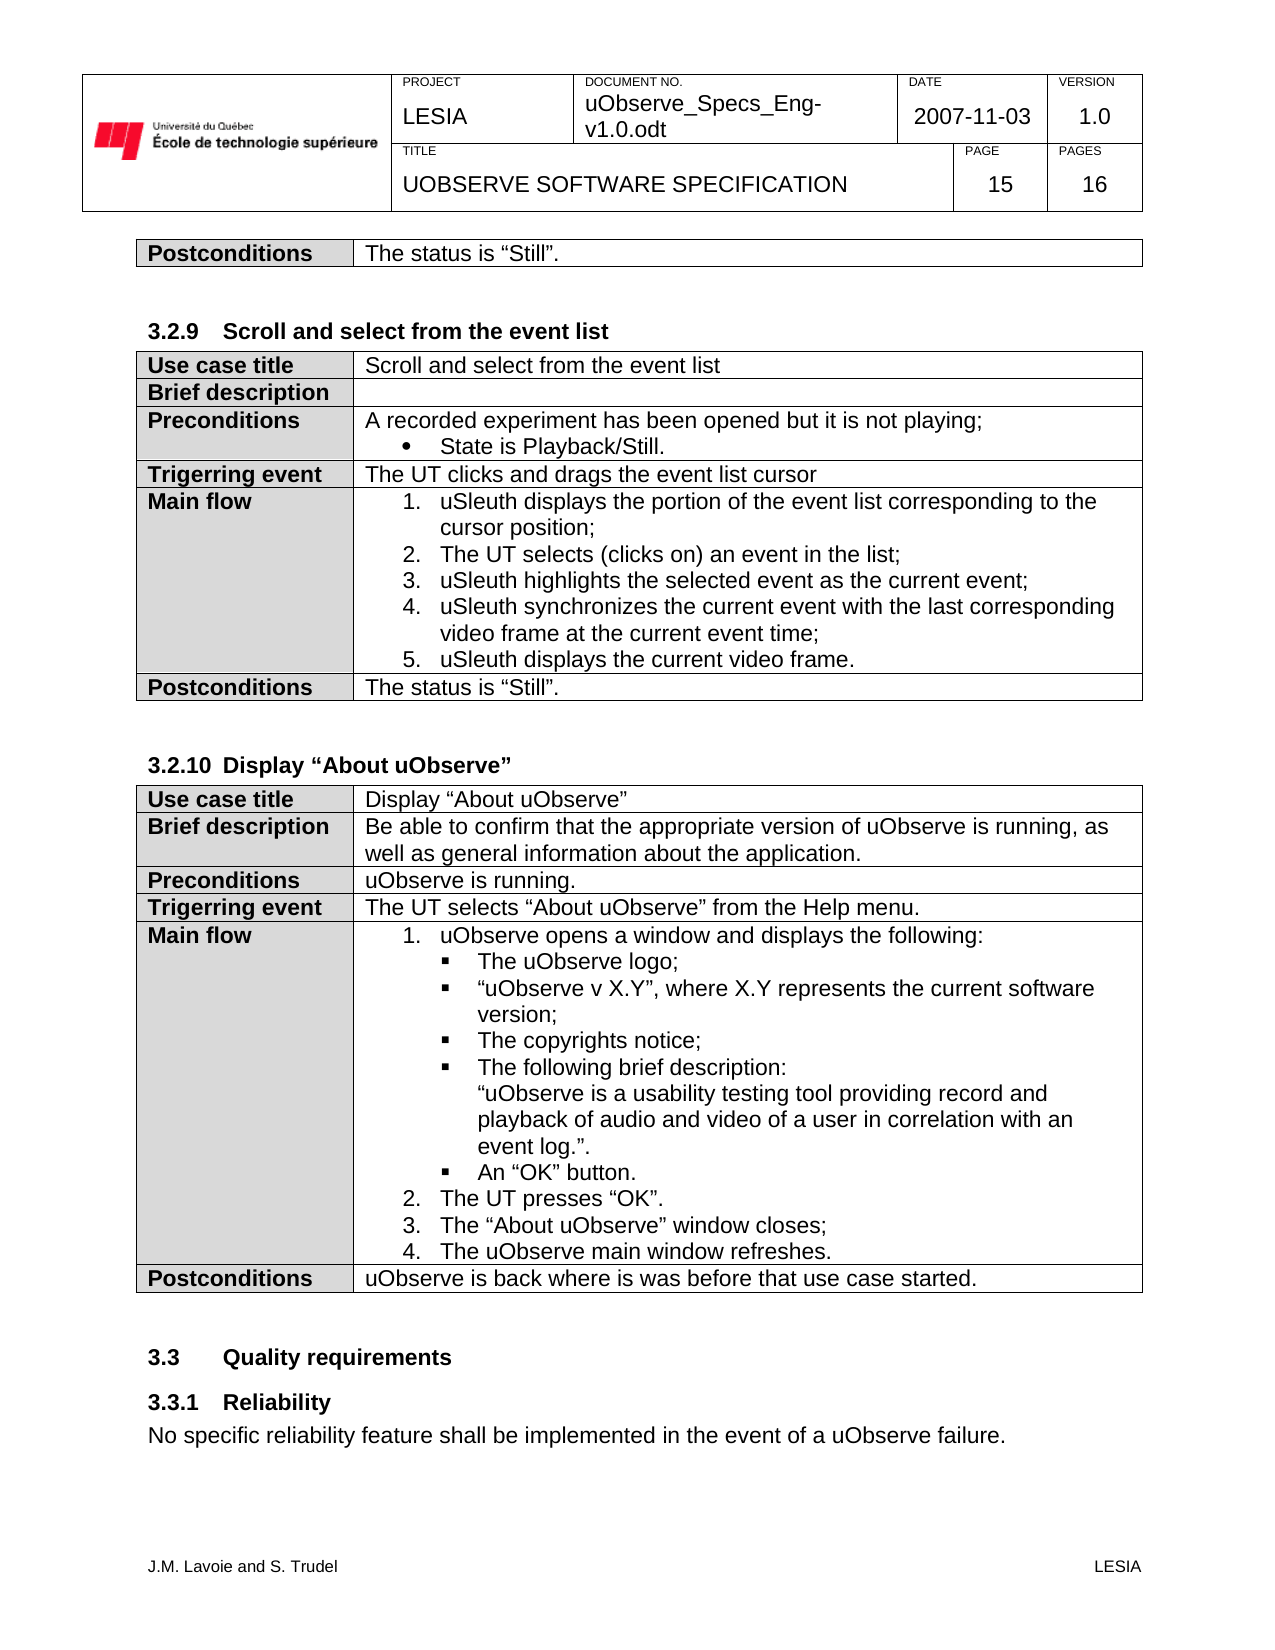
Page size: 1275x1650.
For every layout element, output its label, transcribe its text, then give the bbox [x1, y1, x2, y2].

table_cell The UT selects “About uObserve” from the Help menu. [354, 894, 1142, 921]
subtitle Scroll and select from the event list [148, 318, 1157, 345]
table_header Display “About uObserve” [354, 786, 1142, 812]
table_cell Preconditions [137, 407, 353, 459]
table_cell uObserve is back where is was before that use case started. [354, 1265, 1142, 1292]
table_cell Be able to confirm that the appropriate version of uObserve is running, as well as general information about the application. [354, 813, 1142, 866]
table_cell Main flow [137, 488, 353, 672]
subtitle Reliability [148, 1389, 1157, 1416]
subtitle Display “About uObserve” [148, 752, 1157, 778]
table_cell uObserve is running. [354, 867, 1142, 893]
table_cell Trigerring event [137, 894, 353, 921]
text No specific reliability feature shall be implemented in the event of a uObserve failure. [148, 1422, 1157, 1448]
table_header Scroll and select from the event list [354, 352, 1142, 378]
table_cell uSleuth displays the portion of the event list corresponding to the cursor position; The UT selects (clicks on) an event in the list; uSleuth highlights the selected event as the current event; uSleuth synchronizes the current event with the last corresponding video frame at the current event time; uSleuth displays the current video frame. [354, 488, 1142, 672]
table_header Use case title [137, 786, 353, 812]
table_cell Trigerring event [137, 461, 353, 487]
table_cell Main flow [137, 922, 353, 1264]
table_cell The status is “Still”. [354, 674, 1142, 700]
table_cell The status is “Still”. [354, 240, 1142, 266]
subtitle Quality requirements [148, 1344, 1157, 1371]
table_cell Postconditions [137, 1265, 353, 1292]
table_cell Preconditions [137, 867, 353, 893]
table_cell Brief description [137, 379, 353, 406]
table_cell Postconditions [137, 240, 353, 266]
table_cell uObserve opens a window and displays the following: The uObserve logo; “uObserve v X.Y”, where X.Y represents the current software version; The copyrights notice; The following brief description: “uObserve is a usability testing tool providing record and playback of audio and video of a user in correlation with an event log.”. An “OK” button. The UT presses “OK”. The “About uObserve” window closes; The uObserve main window refreshes. [354, 922, 1142, 1264]
table_header Use case title [137, 352, 353, 378]
table_cell The UT clicks and drags the event list cursor [354, 461, 1142, 487]
table_cell [354, 379, 1142, 406]
table_cell Brief description [137, 813, 353, 866]
table_cell A recorded experiment has been opened but it is not playing; State is Playback/Still. [354, 407, 1142, 459]
table_cell Postconditions [137, 674, 353, 700]
